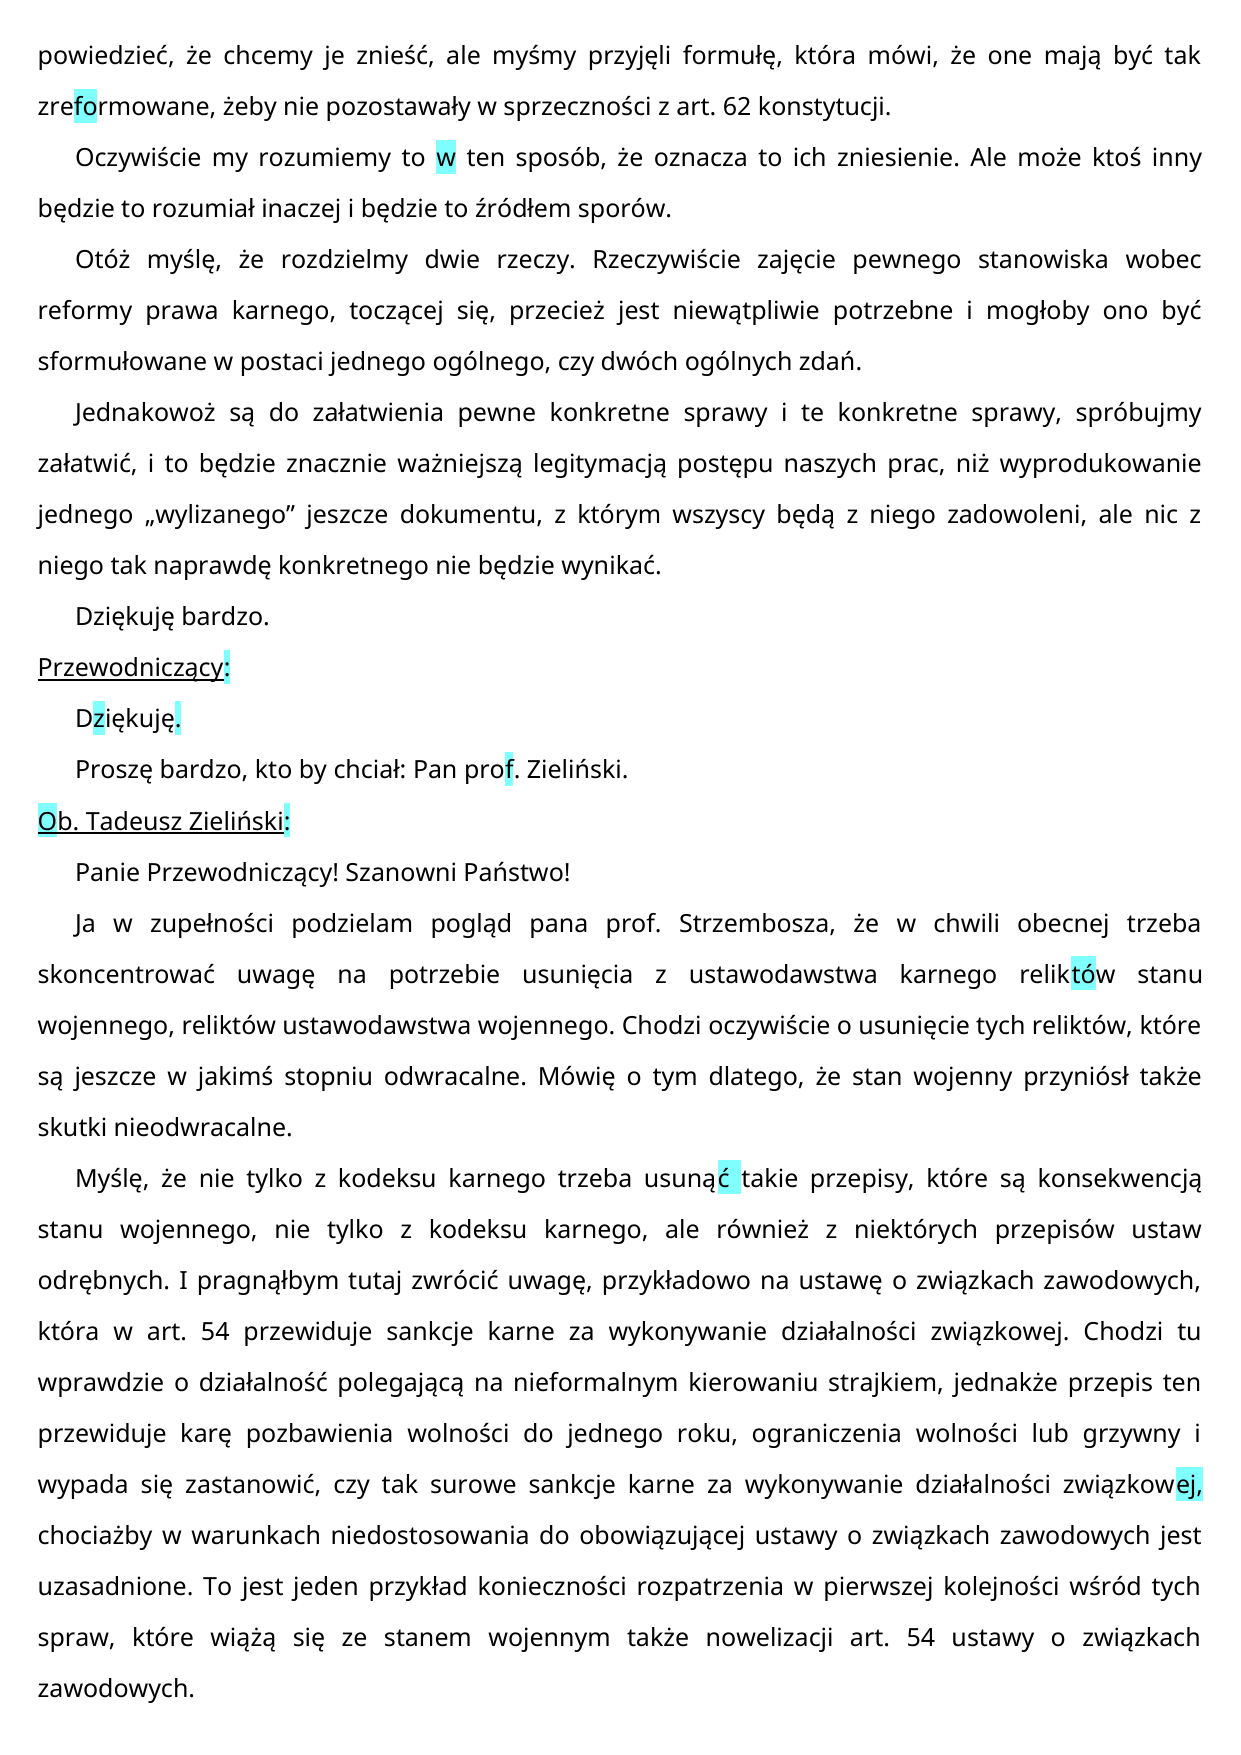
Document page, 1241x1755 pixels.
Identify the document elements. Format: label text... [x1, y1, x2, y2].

text powiedzieć, że chcemy je znieść, ale myśmy przyjęli formułę, która mówi, że one mają być tak zreformowane, żeby nie pozostawały w sprzeczności z art. 62 konstytucji. [37, 37, 1203, 123]
text Przewodniczący: [37, 650, 1203, 684]
text Jednakowoż są do załatwienia pewne konkretne sprawy i te konkretne sprawy, spróbujmy załatwić, i to będzie znacznie ważniejszą legitymacją postępu naszych prac, niż wyprodukowanie jednego „wylizanego” jeszcze dokumentu, z którym wszyscy będą z niego zadowoleni, ale nic z niego tak naprawdę konkretnego nie będzie wynikać. [37, 395, 1203, 582]
text Proszę bardzo, kto by chciał: Pan prof. Zieliński. [37, 752, 1203, 786]
text Ja w zupełności podzielam pogląd pana prof. Strzembosza, że w chwili obecnej trzeba skoncentrować uwagę na potrzebie usunięcia z ustawodawstwa karnego reliktów stanu wojennego, reliktów ustawodawstwa wojennego. Chodzi oczywiście o usunięcie tych reliktów, które są jeszcze w jakimś stopniu odwracalne. Mówię o tym dlatego, że stan wojenny przyniósł także skutki nieodwracalne. [37, 905, 1203, 1143]
text Oczywiście my rozumiemy to w ten sposób, że oznacza to ich zniesienie. Ale może ktoś inny będzie to rozumiał inaczej i będzie to źródłem sporów. [37, 139, 1203, 225]
text Dziękuję bardzo. [37, 599, 1203, 633]
text Myślę, że nie tylko z kodeksu karnego trzeba usunąć takie przepisy, które są konsekwencją stanu wojennego, nie tylko z kodeksu karnego, ale również z niektórych przepisów ustaw odrębnych. I pragnąłbym tutaj zwrócić uwagę, przykładowo na ustawę o związkach zawodowych, która w art. 54 przewiduje sankcje karne za wykonywanie działalności związkowej. Chodzi tu wprawdzie o działalność polegającą na nieformalnym kierowaniu strajkiem, jednakże przepis ten przewiduje karę pozbawienia wolności do jednego roku, ograniczenia wolności lub grzywny i wypada się zastanowić, czy tak surowe sankcje karne za wykonywanie działalności związkowej, chociażby w warunkach niedostosowania do obowiązującej ustawy o związkach zawodowych jest uzasadnione. To jest jeden przykład konieczności rozpatrzenia w pierwszej kolejności wśród tych spraw, które wiążą się ze stanem wojennym także nowelizacji art. 54 ustawy o związkach zawodowych. [37, 1160, 1203, 1705]
text Dziękuję. [37, 701, 1203, 735]
text Panie Przewodniczący! Szanowni Państwo! [37, 854, 1203, 888]
text Otóż myślę, że rozdzielmy dwie rzeczy. Rzeczywiście zajęcie pewnego stanowiska wobec reformy prawa karnego, toczącej się, przecież jest niewątpliwie potrzebne i mogłoby ono być sformułowane w postaci jednego ogólnego, czy dwóch ogólnych zdań. [37, 242, 1203, 378]
text Ob. Tadeusz Zieliński: [37, 803, 1203, 837]
